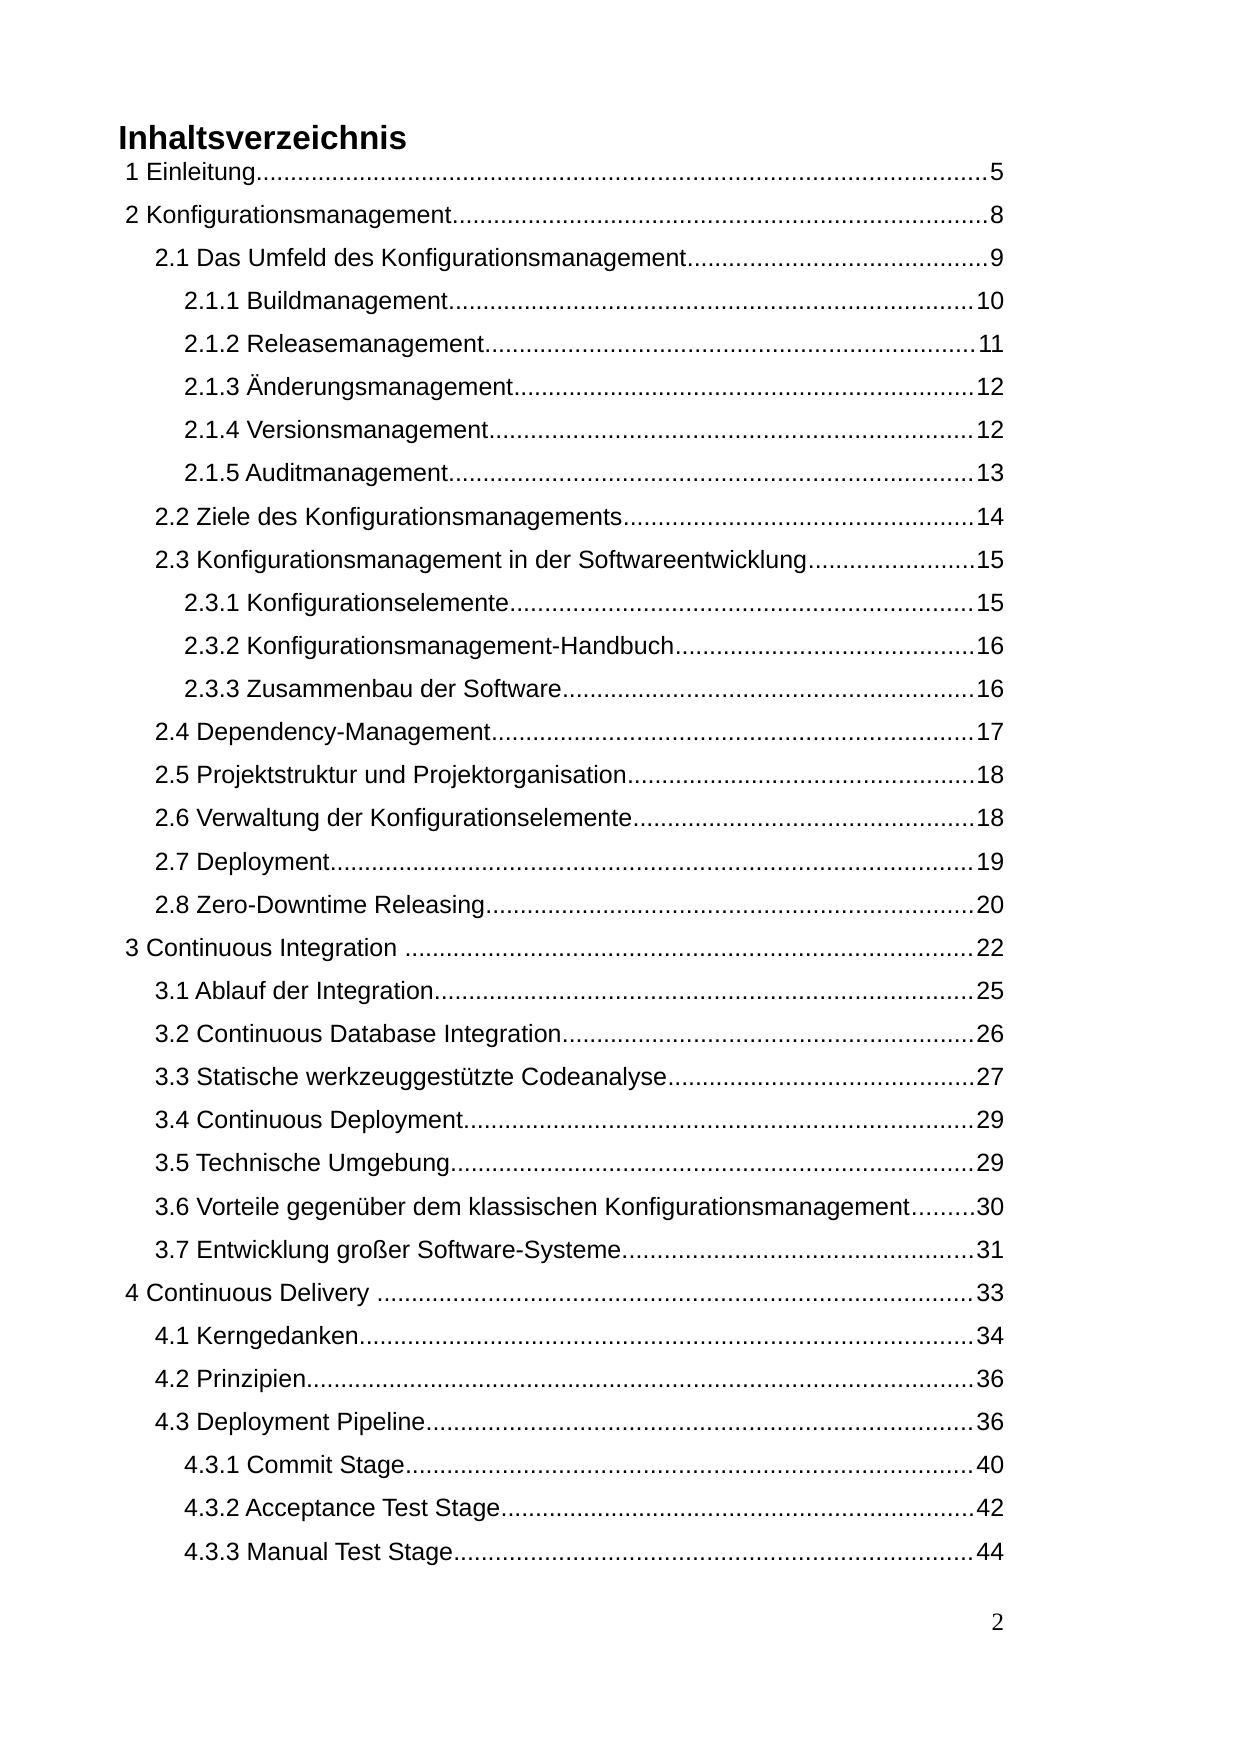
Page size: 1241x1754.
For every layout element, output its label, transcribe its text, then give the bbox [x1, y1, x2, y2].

text 2 Konfigurationsmanagement 8 [118, 200, 1004, 228]
text 2.7 Deployment 19 [148, 847, 1004, 875]
text 2.3.3 Zusammenbau der Software 16 [177, 674, 1004, 703]
text 3.1 Ablauf der Integration 25 [148, 976, 1004, 1005]
text 2.1.2 Releasemanagement 11 [177, 329, 1004, 358]
text 1 Einleitung 5 [118, 157, 1004, 185]
text 4.2 Prinzipien 36 [148, 1364, 1004, 1393]
text 2.3.1 Konfigurationselemente 15 [177, 588, 1004, 617]
text 2.1 Das Umfeld des Konfigurationsmanagement 9 [148, 243, 1004, 272]
text 2.5 Projektstruktur und Projektorganisation 18 [148, 760, 1004, 789]
text 4 Continuous Delivery 33 [118, 1278, 1004, 1307]
text 2.2 Ziele des Konfigurationsmanagements 14 [148, 502, 1004, 530]
text 4.3.3 Manual Test Stage 44 [177, 1537, 1004, 1565]
text 3.3 Statische werkzeuggestützte Codeanalyse 27 [148, 1062, 1004, 1091]
text 3.6 Vorteile gegenüber dem klassischen Konfigurationsmanagement 30 [148, 1192, 1004, 1220]
text 3.4 Continuous Deployment 29 [148, 1105, 1004, 1134]
text 3 Continuous Integration 22 [118, 933, 1004, 962]
text 2.1.5 Auditmanagement 13 [177, 458, 1004, 487]
subtitle Inhaltsverzeichnis [118, 118, 1004, 157]
text 2.4 Dependency-Management 17 [148, 717, 1004, 746]
text 2.6 Verwaltung der Konfigurationselemente 18 [148, 803, 1004, 832]
text 4.1 Kerngedanken 34 [148, 1321, 1004, 1350]
text 2.1.4 Versionsmanagement 12 [177, 415, 1004, 444]
text 2.3.2 Konfigurationsmanagement-Handbuch 16 [177, 631, 1004, 660]
text 3.5 Technische Umgebung 29 [148, 1148, 1004, 1177]
text 2.1.1 Buildmanagement 10 [177, 286, 1004, 315]
text 4.3.2 Acceptance Test Stage 42 [177, 1493, 1004, 1522]
text 2.3 Konfigurationsmanagement in der Softwareentwicklung 15 [148, 545, 1004, 573]
text 2.8 Zero-Downtime Releasing 20 [148, 890, 1004, 918]
text 3.2 Continuous Database Integration 26 [148, 1019, 1004, 1048]
text 4.3.1 Commit Stage 40 [177, 1450, 1004, 1479]
text 4.3 Deployment Pipeline 36 [148, 1407, 1004, 1436]
text 3.7 Entwicklung großer Software-Systeme 31 [148, 1235, 1004, 1263]
text 2.1.3 Änderungsmanagement 12 [177, 372, 1004, 401]
